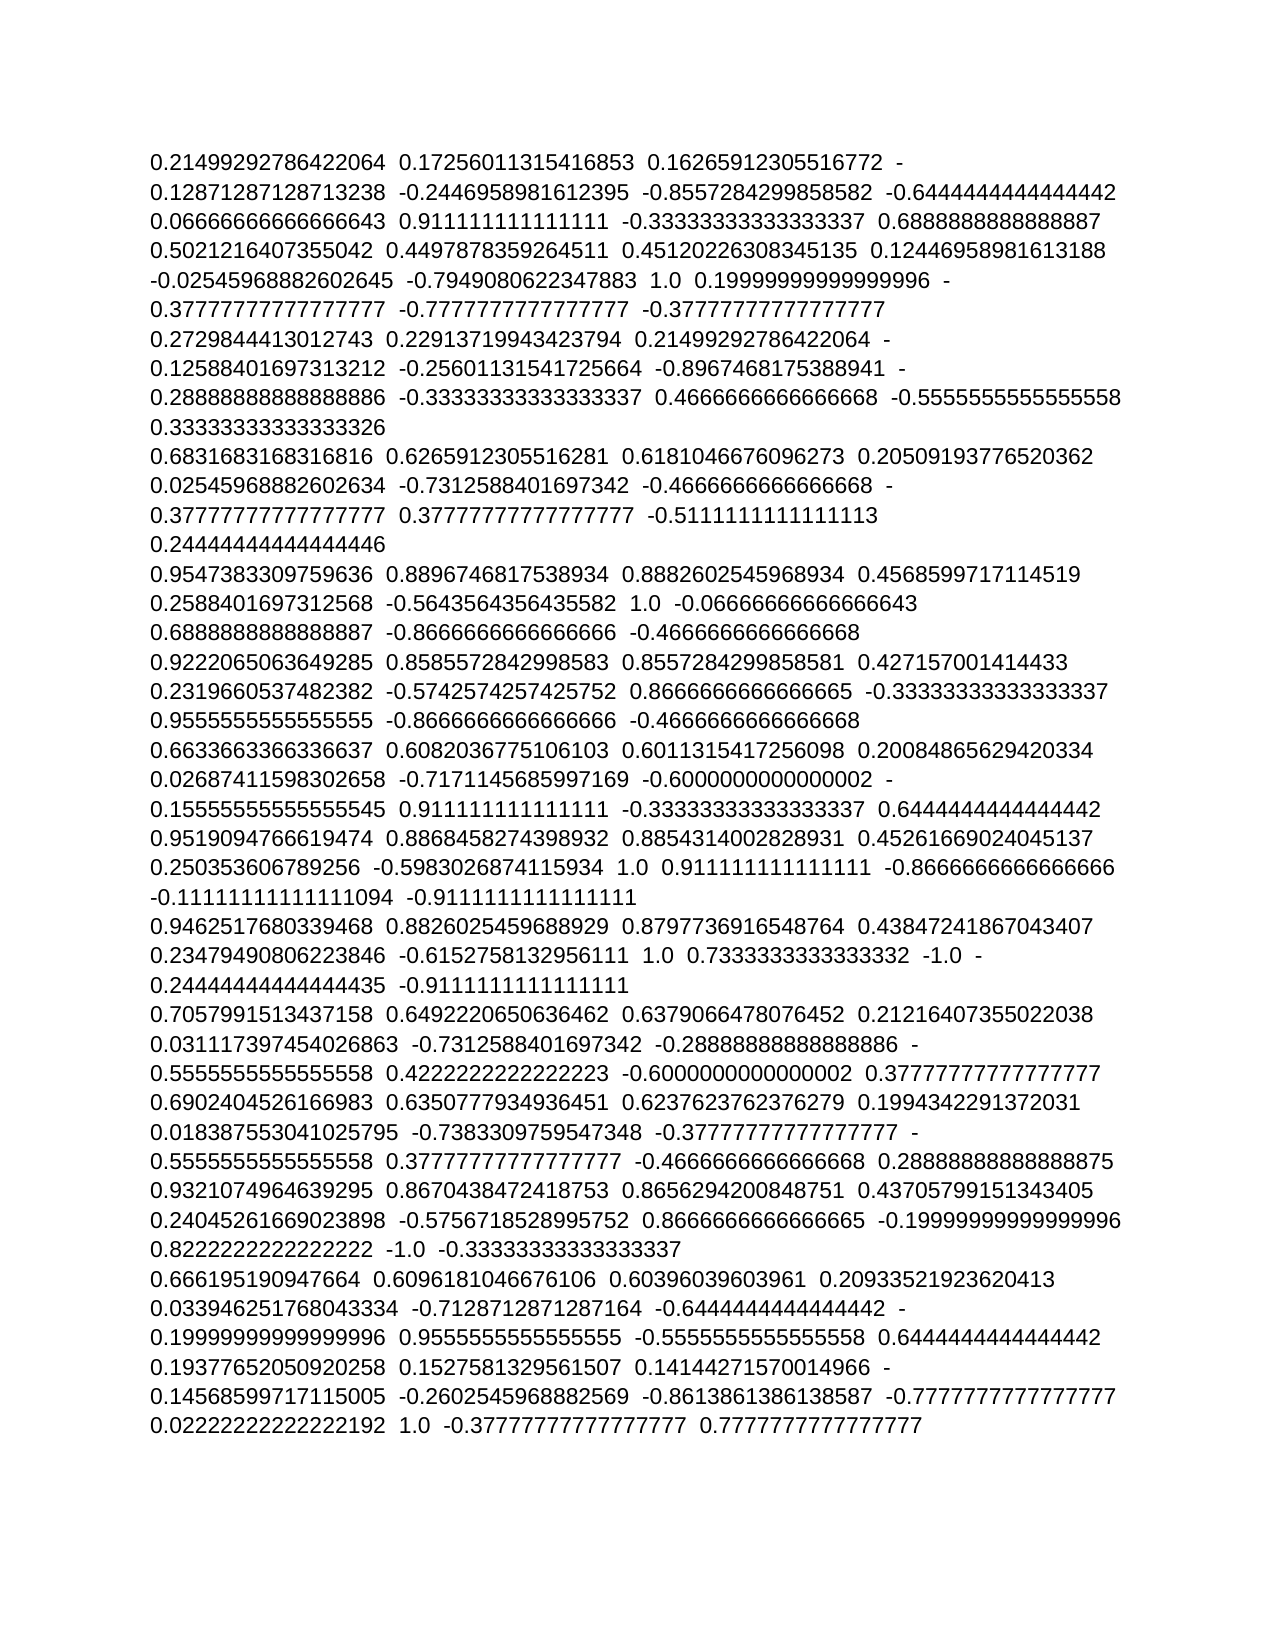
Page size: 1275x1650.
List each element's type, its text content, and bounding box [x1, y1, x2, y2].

text 0.9547383309759636 0.8896746817538934 0.8882602545968934 0.4568599717114519 0.2588401697312568 -0.5643564356435582 1.0 -0.06666666666666643 0.6888888888888887 -0.8666666666666666 -0.4666666666666668 [150, 561, 1125, 646]
text 0.9222065063649285 0.8585572842998583 0.8557284299858581 0.427157001414433 0.2319660537482382 -0.5742574257425752 0.8666666666666665 -0.33333333333333337 0.9555555555555555 -0.8666666666666666 -0.4666666666666668 [150, 649, 1125, 734]
text 0.9462517680339468 0.8826025459688929 0.8797736916548764 0.43847241867043407 0.23479490806223846 -0.6152758132956111 1.0 0.7333333333333332 -1.0 -0.24444444444444435 -0.9111111111111111 [150, 914, 1125, 998]
text 0.21499292786422064 0.17256011315416853 0.16265912305516772 -0.12871287128713238 -0.2446958981612395 -0.8557284299858582 -0.6444444444444442 0.06666666666666643 0.911111111111111 -0.33333333333333337 0.6888888888888887 [150, 150, 1125, 234]
text 0.6831683168316816 0.6265912305516281 0.6181046676096273 0.20509193776520362 0.02545968882602634 -0.7312588401697342 -0.4666666666666668 -0.37777777777777777 0.37777777777777777 -0.5111111111111113 0.24444444444444446 [150, 444, 1125, 557]
text 0.2729844413012743 0.22913719943423794 0.21499292786422064 -0.12588401697313212 -0.25601131541725664 -0.8967468175388941 -0.28888888888888886 -0.33333333333333337 0.4666666666666668 -0.5555555555555558 0.33333333333333326 [150, 326, 1125, 440]
text 0.19377652050920258 0.1527581329561507 0.14144271570014966 -0.14568599717115005 -0.2602545968882569 -0.8613861386138587 -0.7777777777777777 0.02222222222222192 1.0 -0.37777777777777777 0.7777777777777777 [150, 1354, 1125, 1439]
text 0.9321074964639295 0.8670438472418753 0.8656294200848751 0.43705799151343405 0.24045261669023898 -0.5756718528995752 0.8666666666666665 -0.19999999999999996 0.8222222222222222 -1.0 -0.33333333333333337 [150, 1178, 1125, 1262]
text 0.9519094766619474 0.8868458274398932 0.8854314002828931 0.45261669024045137 0.250353606789256 -0.5983026874115934 1.0 0.911111111111111 -0.8666666666666666 -0.11111111111111094 -0.9111111111111111 [150, 826, 1125, 910]
text 0.6633663366336637 0.6082036775106103 0.6011315417256098 0.20084865629420334 0.02687411598302658 -0.7171145685997169 -0.6000000000000002 -0.15555555555555545 0.911111111111111 -0.33333333333333337 0.6444444444444442 [150, 737, 1125, 822]
text 0.5021216407355042 0.4497878359264511 0.45120226308345135 0.12446958981613188 -0.02545968882602645 -0.7949080622347883 1.0 0.19999999999999996 -0.37777777777777777 -0.7777777777777777 -0.37777777777777777 [150, 238, 1125, 322]
text 0.7057991513437158 0.6492220650636462 0.6379066478076452 0.21216407355022038 0.031117397454026863 -0.7312588401697342 -0.28888888888888886 -0.5555555555555558 0.4222222222222223 -0.6000000000000002 0.37777777777777777 [150, 1002, 1125, 1086]
text 0.666195190947664 0.6096181046676106 0.60396039603961 0.20933521923620413 0.033946251768043334 -0.7128712871287164 -0.6444444444444442 -0.19999999999999996 0.9555555555555555 -0.5555555555555558 0.6444444444444442 [150, 1266, 1125, 1351]
text 0.6902404526166983 0.6350777934936451 0.6237623762376279 0.1994342291372031 0.018387553041025795 -0.7383309759547348 -0.37777777777777777 -0.5555555555555558 0.37777777777777777 -0.4666666666666668 0.28888888888888875 [150, 1090, 1125, 1174]
